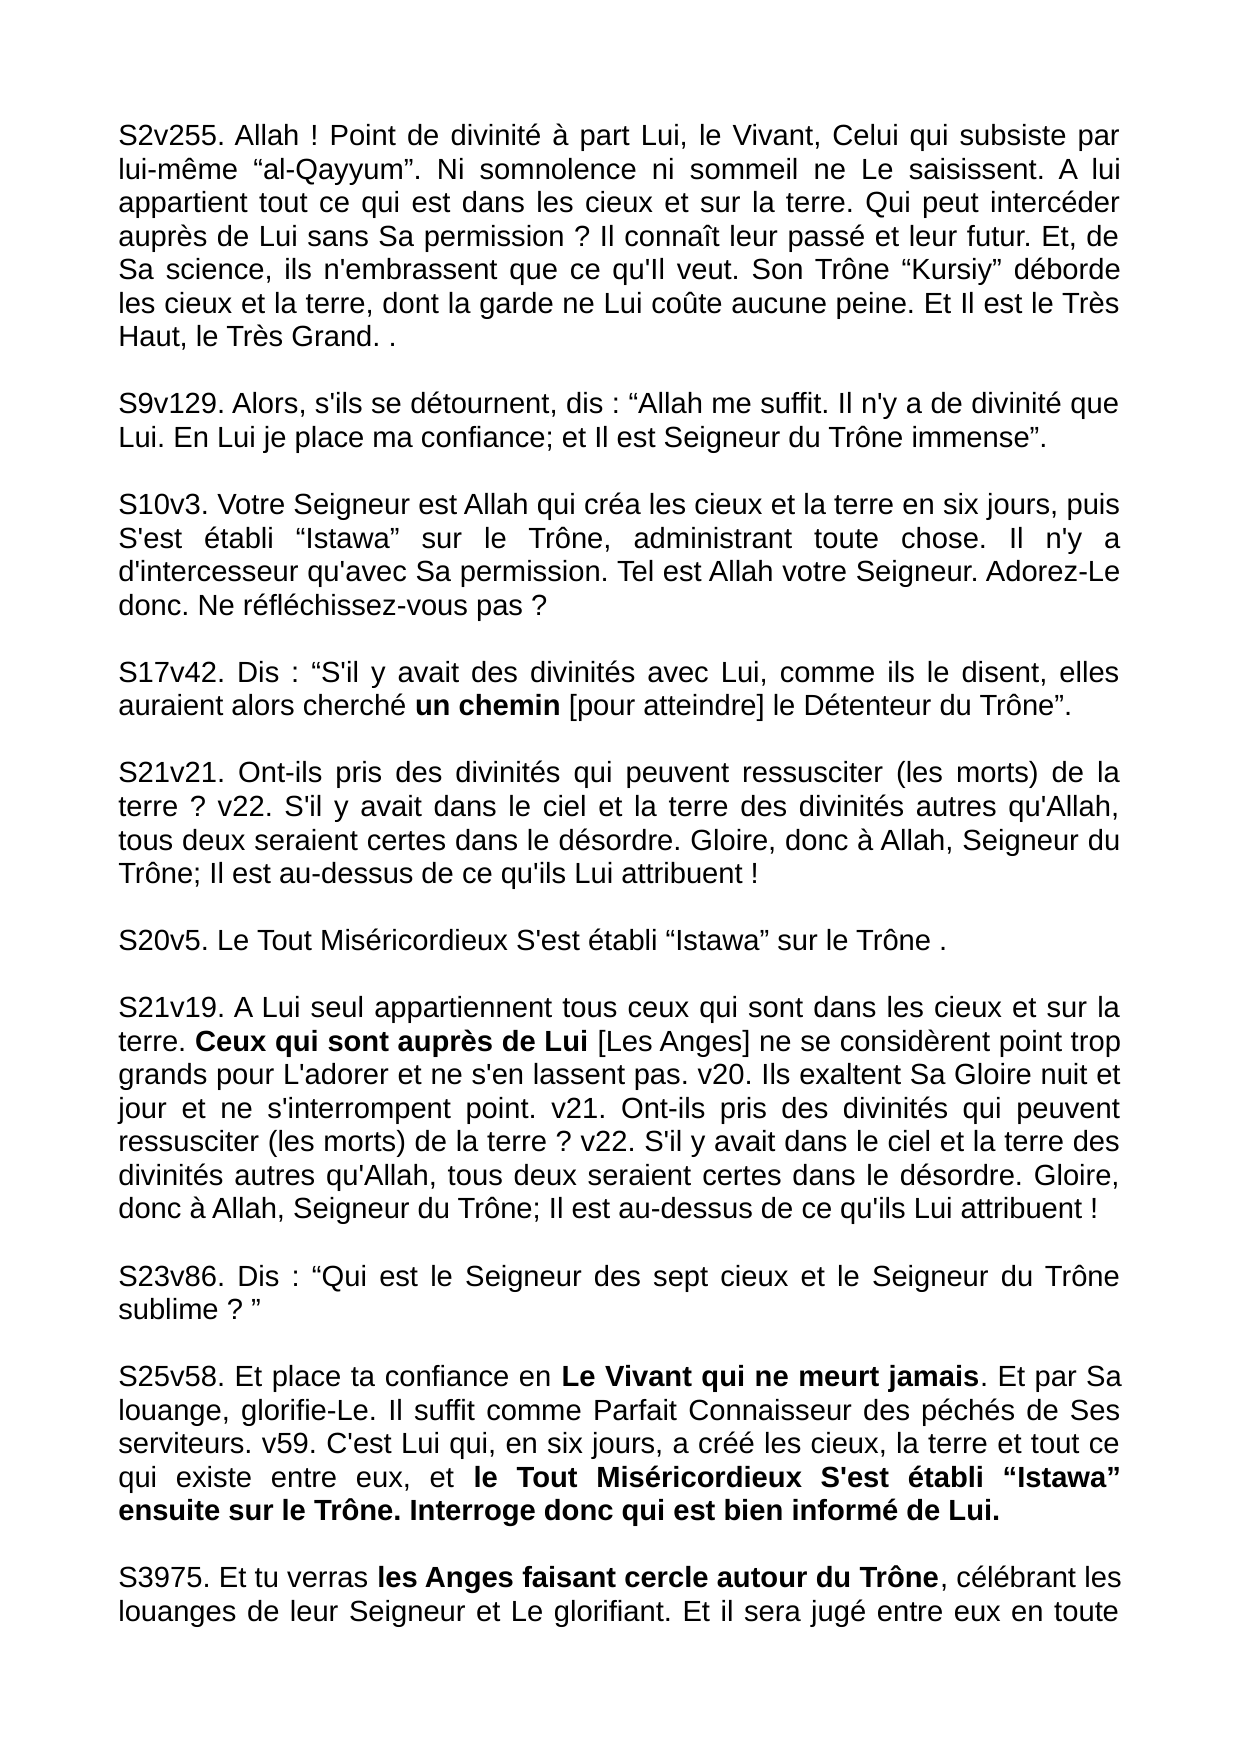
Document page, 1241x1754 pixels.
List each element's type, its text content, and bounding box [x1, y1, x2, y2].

text S17v42. Dis : “S'il y avait des divinités avec Lui, comme ils le disent, elles auraient alors cherché un chemin [pour atteindre] le Détenteur du Trône”. [118, 655, 1122, 722]
text S21v21. Ont-ils pris des divinités qui peuvent ressusciter (les morts) de la terre ? v22. S'il y avait dans le ciel et la terre des divinités autres qu'Allah, tous deux seraient certes dans le désordre. Gloire, donc à Allah, Seigneur du Trône; Il est au-dessus de ce qu'ils Lui attribuent ! [118, 755, 1122, 889]
text S9v129. Alors, s'ils se détournent, dis : “Allah me suffit. Il n'y a de divinité que Lui. En Lui je place ma confiance; et Il est Seigneur du Trône immense”. [118, 386, 1122, 453]
text S20v5. Le Tout Miséricordieux S'est établi “Istawa” sur le Trône . [118, 923, 1122, 957]
text S25v58. Et place ta confiance en Le Vivant qui ne meurt jamais. Et par Sa louange, glorifie-Le. Il suffit comme Parfait Connaisseur des péchés de Ses serviteurs. v59. C'est Lui qui, en six jours, a créé les cieux, la terre et tout ce qui existe entre eux, et le Tout Miséricordieux S'est établi “Istawa” ensuite sur le Trône. Interroge donc qui est bien informé de Lui. [118, 1359, 1122, 1527]
text S23v86. Dis : “Qui est le Seigneur des sept cieux et le Seigneur du Trône sublime ? ” [118, 1258, 1122, 1326]
text S3975. Et tu verras les Anges faisant cercle autour du Trône, célébrant les louanges de leur Seigneur et Le glorifiant. Et il sera jugé entre eux en toute [118, 1560, 1122, 1627]
text S2v255. Allah ! Point de divinité à part Lui, le Vivant, Celui qui subsiste par lui-même “al-Qayyum”. Ni somnolence ni sommeil ne Le saisissent. A lui appartient tout ce qui est dans les cieux et sur la terre. Qui peut intercéder auprès de Lui sans Sa permission ? Il connaît leur passé et leur futur. Et, de Sa science, ils n'embrassent que ce qu'Il veut. Son Trône “Kursiy” déborde les cieux et la terre, dont la garde ne Lui coûte aucune peine. Et Il est le Très Haut, le Très Grand. . [118, 118, 1122, 353]
text S10v3. Votre Seigneur est Allah qui créa les cieux et la terre en six jours, puis S'est établi “Istawa” sur le Trône, administrant toute chose. Il n'y a d'intercesseur qu'avec Sa permission. Tel est Allah votre Seigneur. Adorez-Le donc. Ne réfléchissez-vous pas ? [118, 487, 1122, 621]
text S21v19. A Lui seul appartiennent tous ceux qui sont dans les cieux et sur la terre. Ceux qui sont auprès de Lui [Les Anges] ne se considèrent point trop grands pour L'adorer et ne s'en lassent pas. v20. Ils exaltent Sa Gloire nuit et jour et ne s'interrompent point. v21. Ont-ils pris des divinités qui peuvent ressusciter (les morts) de la terre ? v22. S'il y avait dans le ciel et la terre des divinités autres qu'Allah, tous deux seraient certes dans le désordre. Gloire, donc à Allah, Seigneur du Trône; Il est au-dessus de ce qu'ils Lui attribuent ! [118, 990, 1122, 1225]
